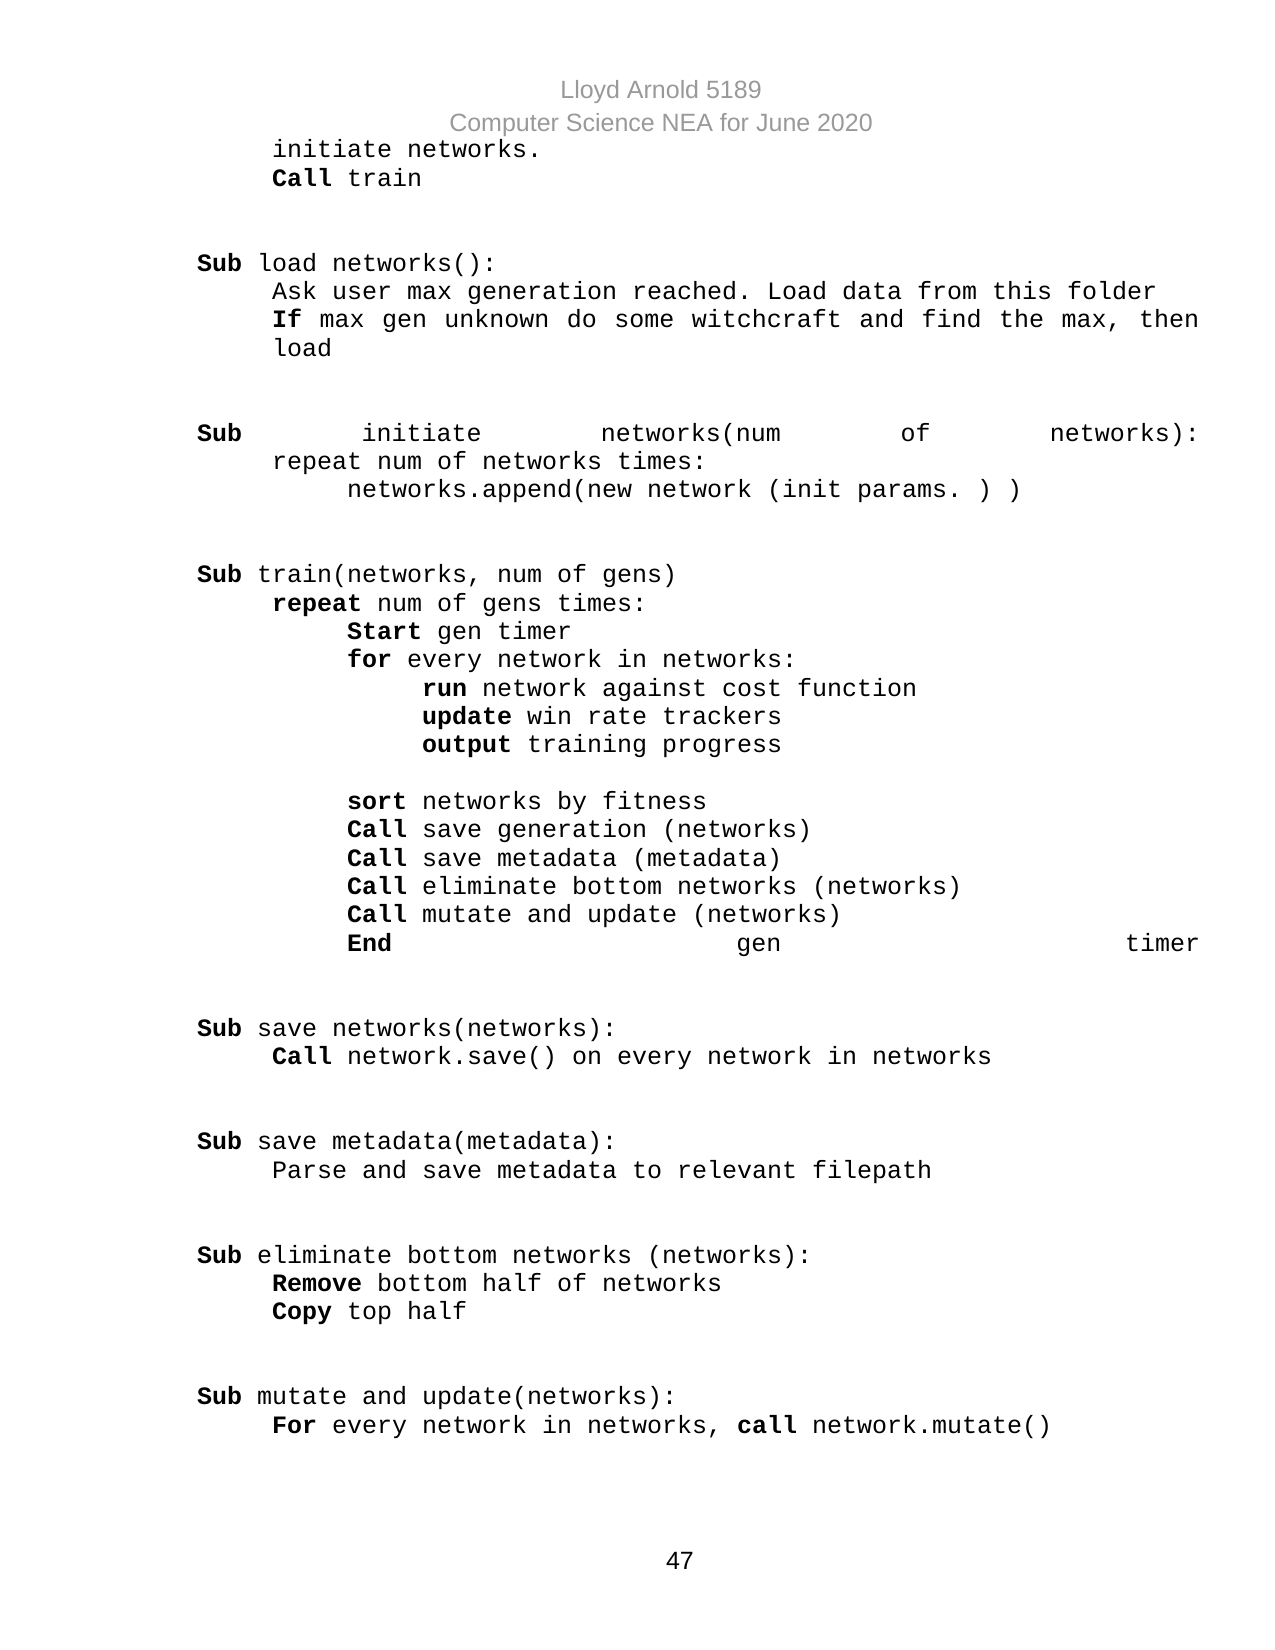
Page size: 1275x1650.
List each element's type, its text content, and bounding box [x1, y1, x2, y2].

text Sub train(networks, num of gens) [122, 562, 1200, 590]
text output training progress [122, 732, 1200, 760]
text Remove bottom half of networks [197, 1271, 1200, 1299]
text repeat num of gens times: [122, 590, 1200, 618]
text Ask user max generation reached. Load data from this folder [272, 278, 1200, 307]
text sort networks by fitness [122, 788, 1200, 817]
text Start gen timer [122, 618, 1200, 647]
text Sub save networks(networks): [122, 1016, 1200, 1044]
text Sub mutate and update(networks): [122, 1384, 1200, 1412]
text Call save generation (networks) [122, 817, 1200, 845]
text Copy top half [197, 1299, 1200, 1327]
text run network against cost function [122, 675, 1200, 703]
text Call eliminate bottom networks (networks) [122, 873, 1200, 902]
text for every network in networks: [122, 647, 1200, 675]
text Sub eliminate bottom networks (networks): [197, 1242, 1200, 1271]
text Call train [272, 165, 1200, 193]
text End gen timer [122, 930, 1200, 987]
text update win rate trackers [122, 703, 1200, 732]
text Call network.save() on every network in networks [122, 1044, 1200, 1072]
text Sub initiate networks(num of networks): repeat num of networks times: [122, 420, 1200, 477]
text Parse and save metadata to relevant filepath [122, 1157, 1200, 1186]
text If max gen unknown do some witchcraft and find the max, then load [272, 307, 1200, 363]
text initiate networks. [272, 137, 1200, 165]
text Sub load networks(): [122, 250, 1200, 278]
text Call mutate and update (networks) [122, 902, 1200, 930]
text networks.append(new network (init params. ) ) [122, 477, 1200, 505]
text Call save metadata (metadata) [122, 845, 1200, 873]
text Sub save metadata(metadata): [122, 1129, 1200, 1157]
text For every network in networks, call network.mutate() [122, 1412, 1200, 1441]
